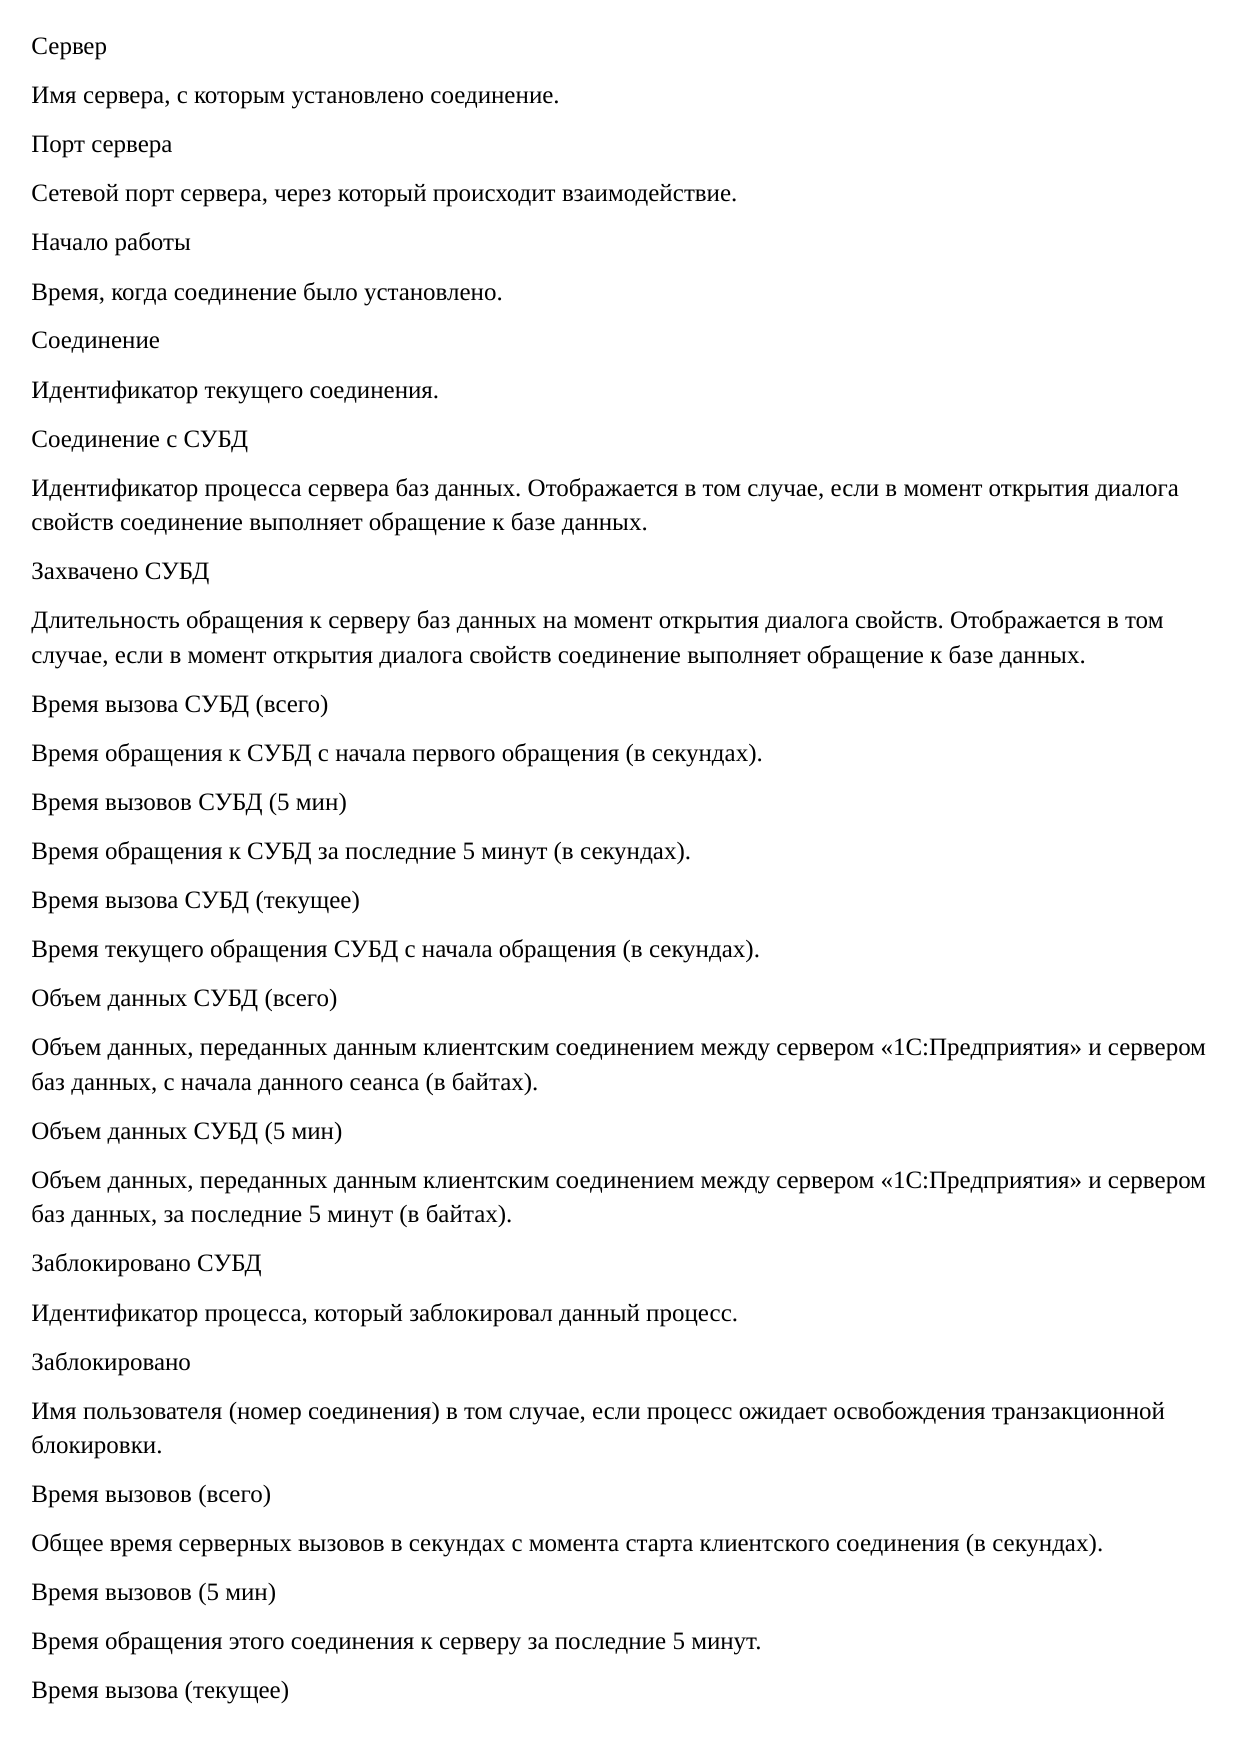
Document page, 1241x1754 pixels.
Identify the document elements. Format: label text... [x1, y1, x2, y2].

text Длительность обращения к серверу баз данных на момент открытия диалога свойств. Отображается в том случае, если в момент открытия диалога свойств соединение выполняет обращение к базе данных. [31, 605, 1212, 669]
text Имя пользователя (номер соединения) в том случае, если процесс ожидает освобождения транзакционной блокировки. [31, 1396, 1212, 1459]
text Начало работы [31, 227, 1212, 256]
text Порт сервера [31, 129, 1212, 158]
text Идентификатор текущего соединения. [31, 375, 1212, 403]
text Идентификатор процесса, который заблокировал данный процесс. [31, 1298, 1212, 1326]
text Время, когда соединение было установлено. [31, 277, 1212, 305]
text Время вызова СУБД (текущее) [31, 885, 1212, 914]
text Объем данных, переданных данным клиентским соединением между сервером «1С:Предприятия» и сервером баз данных, с начала данного сеанса (в байтах). [31, 1032, 1212, 1096]
text Время обращения этого соединения к серверу за последние 5 минут. [31, 1626, 1212, 1655]
text Заблокировано СУБД [31, 1248, 1212, 1277]
text Сервер [31, 31, 1212, 60]
text Время вызовов СУБД (5 мин) [31, 787, 1212, 816]
text Время вызовов (всего) [31, 1479, 1212, 1508]
text Время вызова (текущее) [31, 1676, 1212, 1704]
text Время вызова СУБД (всего) [31, 689, 1212, 718]
text Объем данных, переданных данным клиентским соединением между сервером «1С:Предприятия» и сервером баз данных, за последние 5 минут (в байтах). [31, 1165, 1212, 1228]
text Заблокировано [31, 1347, 1212, 1375]
text Общее время серверных вызовов в секундах с момента старта клиентского соединения (в секундах). [31, 1528, 1212, 1557]
text Объем данных СУБД (5 мин) [31, 1116, 1212, 1145]
text Время вызовов (5 мин) [31, 1577, 1212, 1606]
text Соединение с СУБД [31, 424, 1212, 452]
text Идентификатор процесса сервера баз данных. Отображается в том случае, если в момент открытия диалога свойств соединение выполняет обращение к базе данных. [31, 473, 1212, 536]
text Время текущего обращения СУБД с начала обращения (в секундах). [31, 934, 1212, 963]
text Захвачено СУБД [31, 556, 1212, 585]
text Время обращения к СУБД с начала первого обращения (в секундах). [31, 738, 1212, 767]
text Объем данных СУБД (всего) [31, 983, 1212, 1012]
text Имя сервера, с которым установлено соединение. [31, 80, 1212, 109]
text Соединение [31, 326, 1212, 354]
text Сетевой порт сервера, через который происходит взаимодействие. [31, 178, 1212, 207]
text Время обращения к СУБД за последние 5 минут (в секундах). [31, 836, 1212, 865]
